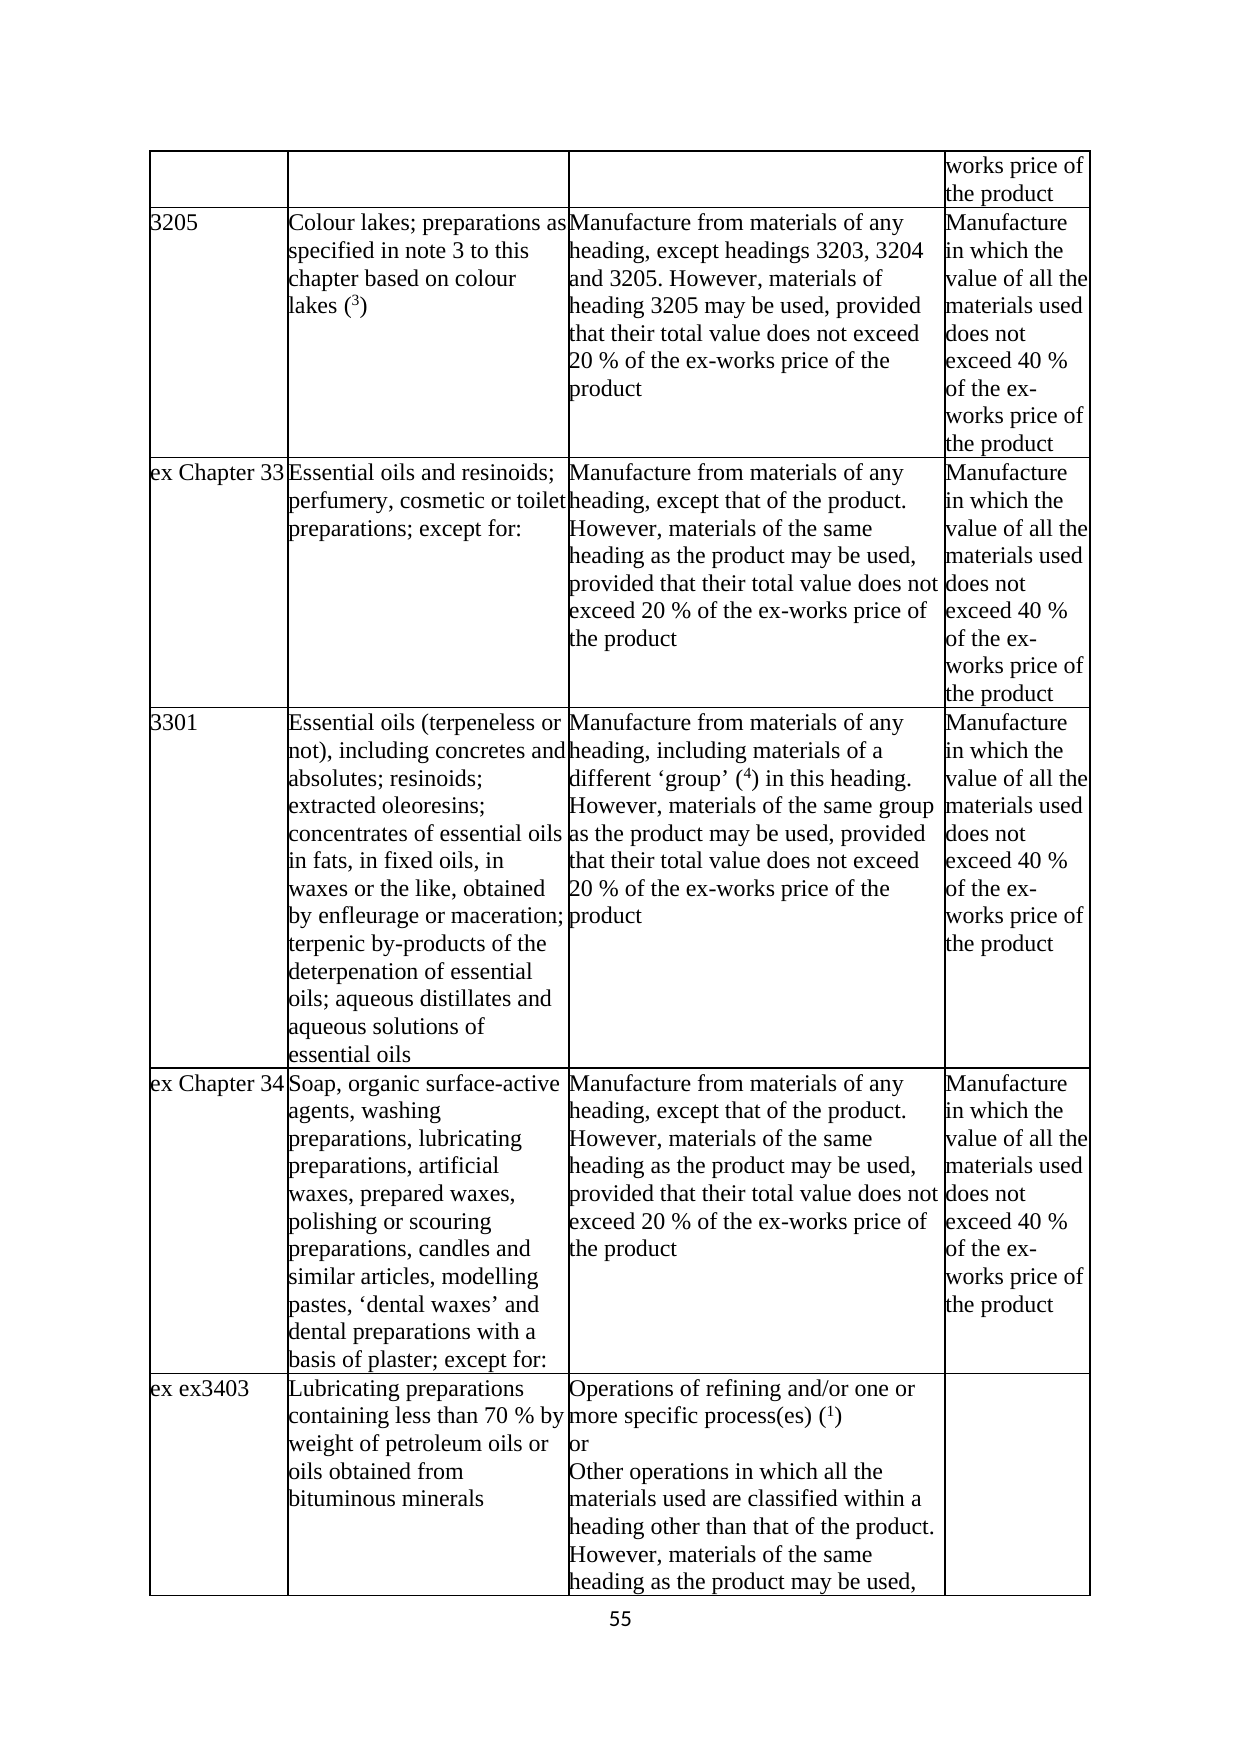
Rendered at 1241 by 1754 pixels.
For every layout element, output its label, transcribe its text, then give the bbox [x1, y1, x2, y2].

table_cell Essential oils (terpeneless or not), including concretes and absolutes; resinoids; extracted oleoresins; concentrates of essential oils in fats, in fixed oils, in waxes or the like, obtained by enfleurage or maceration; terpenic by-products of the deterpenation of essential oils; aqueous distillates and aqueous solutions of essential oils [289, 708, 568, 1067]
table_cell 3205 [151, 208, 287, 457]
table_cell Manufacture from materials of any heading, including materials of a different ‘group’ (4) in this heading. However, materials of the same group as the product may be used, provided that their total value does not exceed 20 % of the ex-works price of the product [570, 708, 944, 1067]
table_cell ex ex3403 [151, 1374, 287, 1595]
table_cell Manufacture from materials of any heading, except that of the product. However, materials of the same heading as the product may be used, provided that their total value does not exceed 20 % of the ex-works price of the product [570, 458, 944, 707]
table_cell Essential oils and resinoids; perfumery, cosmetic or toilet preparations; except for: [289, 458, 568, 707]
table_cell Operations of refining and/or one or more specific process(es) (1) or Other operations in which all the materials used are classified within a heading other than that of the product. However, materials of the same heading as the product may be used, [570, 1374, 944, 1595]
table_cell Manufacture from materials of any heading, except that of the product. However, materials of the same heading as the product may be used, provided that their total value does not exceed 20 % of the ex-works price of the product [570, 1069, 944, 1372]
table_cell 3301 [151, 708, 287, 1067]
table_cell Manufacture in which the value of all the materials used does not exceed 40 % of the ex-works price of the product [946, 1069, 1089, 1372]
table_cell [570, 152, 944, 207]
table_cell Soap, organic surface-active agents, washing preparations, lubricating preparations, artificial waxes, prepared waxes, polishing or scouring preparations, candles and similar articles, modelling pastes, ‘dental waxes’ and dental preparations with a basis of plaster; except for: [289, 1069, 568, 1372]
table_cell ex Chapter 34 [151, 1069, 287, 1372]
table_cell Lubricating preparations containing less than 70 % by weight of petroleum oils or oils obtained from bituminous minerals [289, 1374, 568, 1595]
table_cell ex Chapter 33 [151, 458, 287, 707]
table_cell [946, 1374, 1089, 1595]
table_cell Manufacture in which the value of all the materials used does not exceed 40 % of the ex-works price of the product [946, 208, 1089, 457]
table_cell Manufacture in which the value of all the materials used does not exceed 40 % of the ex-works price of the product [946, 708, 1089, 1067]
table_cell [151, 152, 287, 207]
table_cell Manufacture from materials of any heading, except headings 3203, 3204 and 3205. However, materials of heading 3205 may be used, provided that their total value does not exceed 20 % of the ex-works price of the product [570, 208, 944, 457]
table_cell [289, 152, 568, 207]
table_cell works price of the product [946, 152, 1089, 207]
table_cell Manufacture in which the value of all the materials used does not exceed 40 % of the ex-works price of the product [946, 458, 1089, 707]
table_cell Colour lakes; preparations as specified in note 3 to this chapter based on colour lakes (3) [289, 208, 568, 457]
